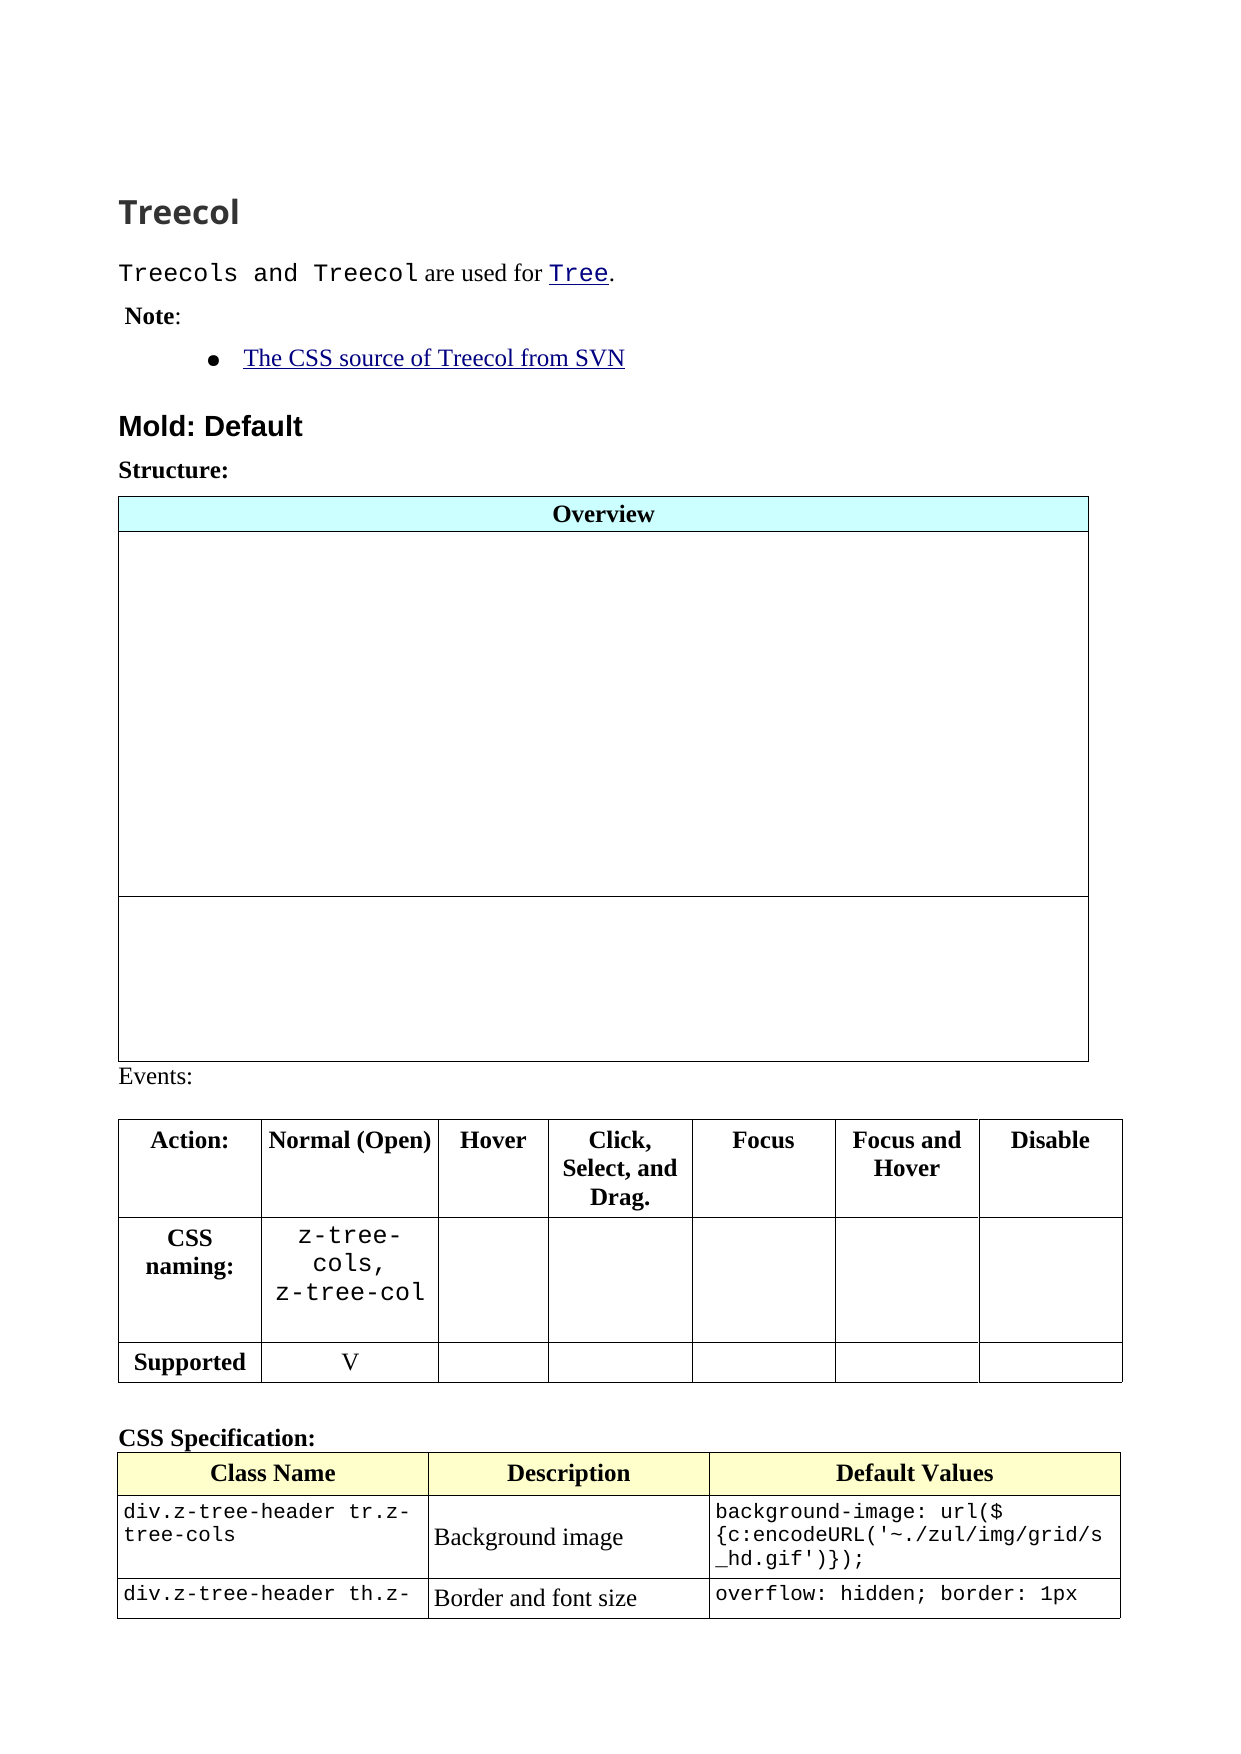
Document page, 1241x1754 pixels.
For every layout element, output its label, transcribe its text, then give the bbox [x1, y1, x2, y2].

table_cell z-tree-cols, z-tree-col [262, 1218, 438, 1342]
subtitle Mold: Default [118, 409, 1122, 442]
table_cell [693, 1218, 835, 1342]
table_cell Supported [119, 1343, 261, 1382]
table_header Class Name [118, 1453, 428, 1495]
table_cell Background image [429, 1496, 709, 1578]
table_header Disable [980, 1120, 1122, 1217]
text Note: [118, 301, 1122, 330]
table_header Click, Select, and Drag. [549, 1120, 692, 1217]
table_cell [980, 1218, 1122, 1342]
table_header Description [429, 1453, 709, 1495]
table_header Default Values [710, 1453, 1120, 1495]
text Events: [118, 1061, 1122, 1119]
table_header Hover [439, 1120, 548, 1217]
table_cell div.z-tree-header th.z- [118, 1579, 428, 1618]
table_cell background-image: url(${c:encodeURL('~./zul/img/grid/s_hd.gif')}); [710, 1496, 1120, 1578]
table_header Action: [119, 1120, 261, 1217]
table_cell [836, 1343, 978, 1382]
table_cell [549, 1343, 692, 1382]
text CSS Specification: [118, 1423, 1122, 1452]
table_cell [549, 1218, 692, 1342]
table_cell [836, 1218, 978, 1342]
table_cell CSS naming: [119, 1218, 261, 1342]
table_cell V [262, 1343, 438, 1382]
table_cell [119, 532, 1088, 896]
table_cell [119, 897, 1088, 1061]
table_cell [693, 1343, 835, 1382]
table_cell [980, 1343, 1122, 1382]
text Structure: [118, 455, 1122, 484]
table_header Focus [693, 1120, 835, 1217]
subtitle Treecol [118, 189, 1122, 234]
table_cell [439, 1218, 548, 1342]
table_cell div.z-tree-header tr.z-tree-cols [118, 1496, 428, 1578]
text Treecols and Treecol are used for Tree. [118, 258, 1122, 289]
table_cell Border and font size [429, 1579, 709, 1618]
table_header Normal (Open) [262, 1120, 438, 1217]
list The CSS source of Treecol from SVN [236, 343, 1122, 371]
table_header Overview [119, 497, 1088, 531]
table_header Focus and Hover [836, 1120, 978, 1217]
table_cell [439, 1343, 548, 1382]
table_cell overflow: hidden; border: 1px [710, 1579, 1120, 1618]
